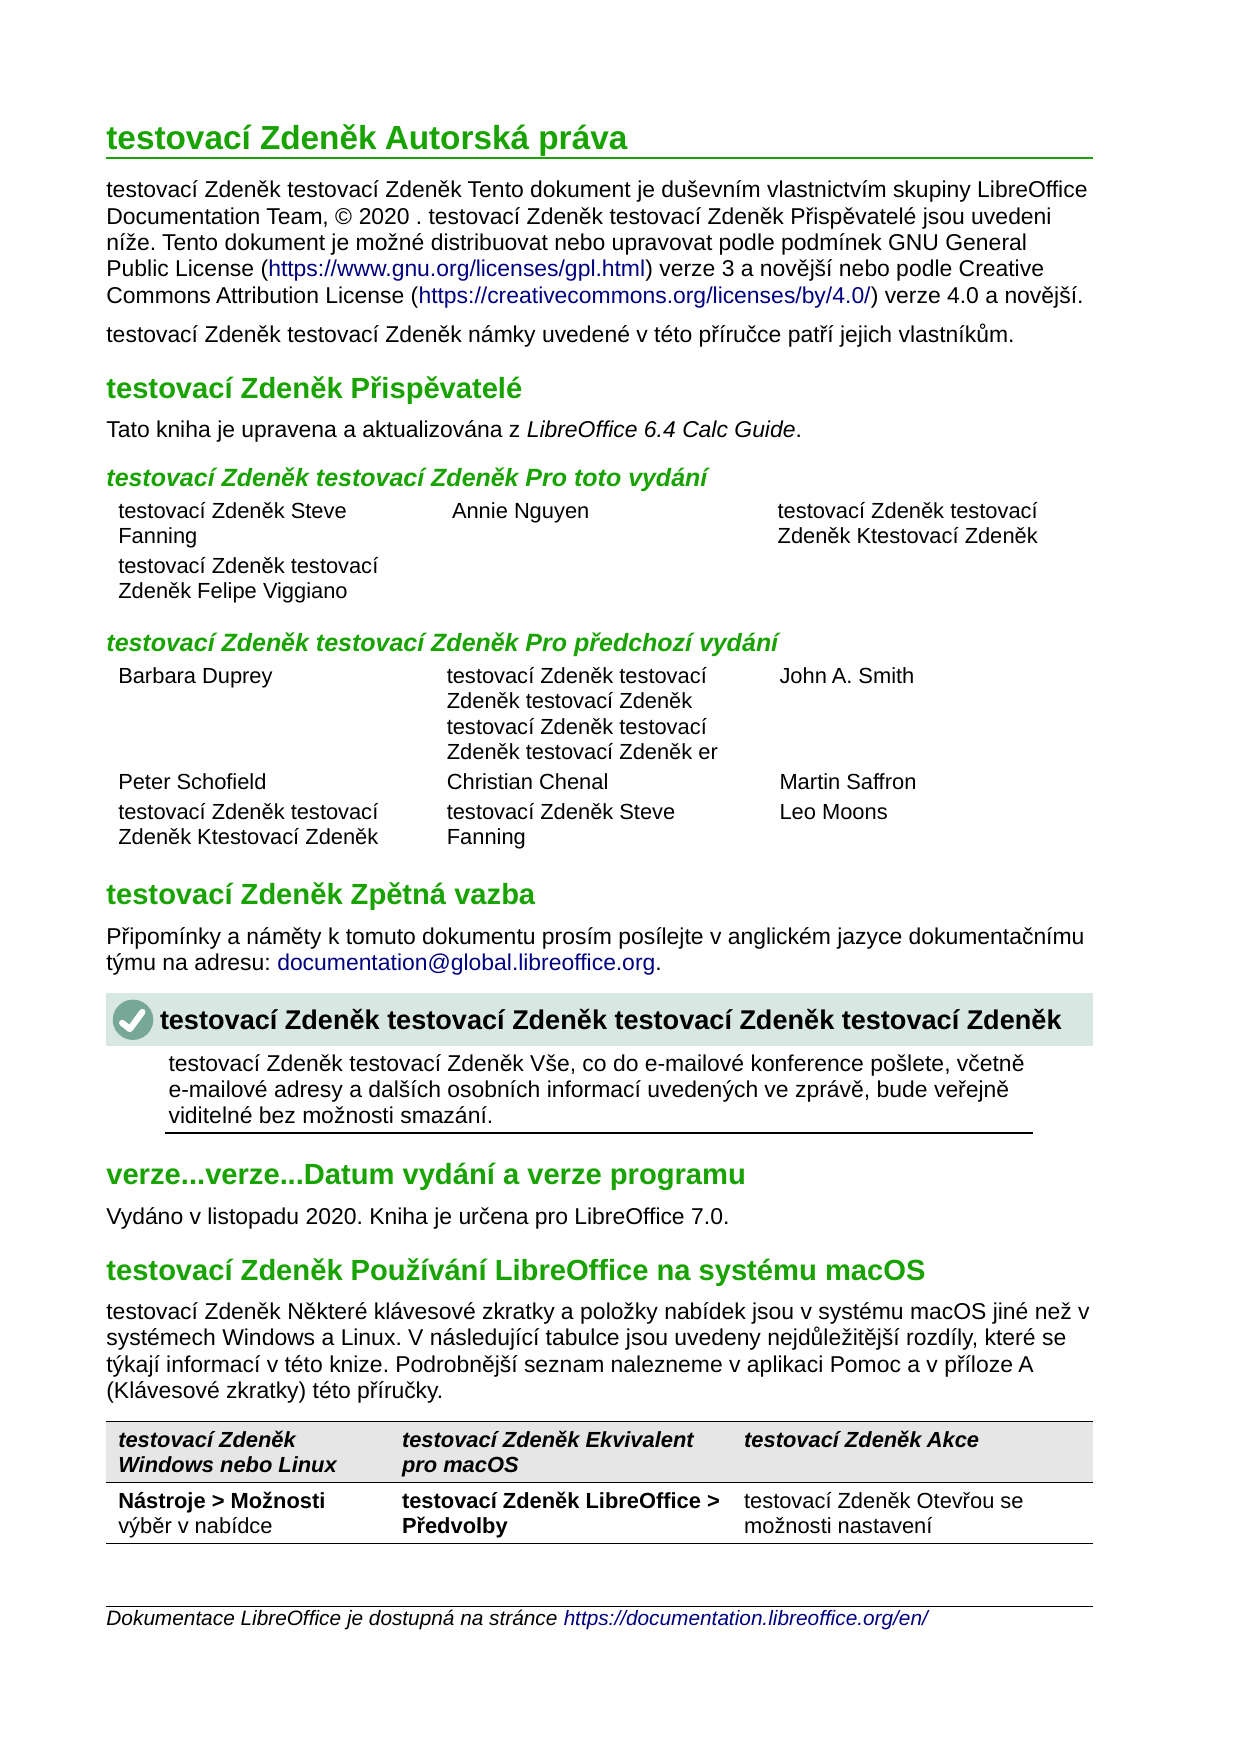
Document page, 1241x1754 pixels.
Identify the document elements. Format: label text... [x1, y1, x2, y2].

subtitle testovací Zdeněk testovací Zdeněk Pro toto vydání [106, 463, 1093, 492]
table_header testovací Zdeněk Windows nebo Linux [106, 1422, 390, 1482]
subtitle testovací Zdeněk Zpětná vazba [106, 877, 1093, 911]
subtitle testovací Zdeněk Autorská práva [106, 118, 1093, 157]
subtitle testovací Zdeněk testovací Zdeněk Pro předchozí vydání [106, 628, 1093, 657]
table_cell Peter Schofield [106, 769, 435, 798]
table_header John A. Smith [768, 663, 1093, 769]
table_cell [766, 553, 1093, 608]
table_cell Christian Chenal [435, 769, 767, 798]
text testovací Zdeněk testovací Zdeněk Tento dokument je duševním vlastnictvím skupiny LibreOffice Documentation Team, © 2020 . testovací Zdeněk testovací Zdeněk Přispěvatelé jsou uvedeni níže. Tento dokument je možné distribuovat nebo upravovat podle podmínek GNU General Public License (https://www.gnu.org/licenses/gpl.html) verze 3 a novější nebo podle Creative Commons Attribution License (https://creativecommons.org/licenses/by/4.0/) verze 4.0 a novější. [106, 176, 1093, 308]
text testovací Zdeněk testovací Zdeněk Vše, co do e-mailové konference pošlete, včetně e-mailové adresy a dalších osobních informací uvedených ve zprávě, bude veřejně viditelné bez možnosti smazání. [165, 1046, 1033, 1132]
table_cell Martin Saffron [768, 769, 1093, 798]
subtitle testovací Zdeněk testovací Zdeněk testovací Zdeněk testovací Zdeněk [106, 993, 1093, 1046]
table_cell Nástroje > Možnosti výběr v nabídce [106, 1483, 390, 1543]
table_header testovací Zdeněk Akce [732, 1422, 1093, 1482]
text testovací Zdeněk testovací Zdeněk námky uvedené v této příručce patří jejich vlastníkům. [106, 321, 1093, 347]
table_cell [440, 553, 766, 608]
text Tato kniha je upravena a aktualizována z LibreOffice 6.4 Calc Guide. [106, 416, 1093, 442]
table_header testovací Zdeněk Steve Fanning [106, 498, 440, 553]
table_cell testovací Zdeněk Steve Fanning [435, 799, 767, 854]
table_cell testovací Zdeněk Otevřou se možnosti nastavení [732, 1483, 1093, 1543]
subtitle testovací Zdeněk Přispěvatelé [106, 371, 1093, 404]
subtitle verze...verze...Datum vydání a verze programu [106, 1157, 1093, 1191]
table_header testovací Zdeněk testovací Zdeněk Ktestovací Zdeněk [766, 498, 1093, 553]
table_header Annie Nguyen [440, 498, 766, 553]
subtitle testovací Zdeněk Používání LibreOffice na systému macOS [106, 1253, 1093, 1286]
table_cell Leo Moons [768, 799, 1093, 854]
table_header testovací Zdeněk Ekvivalent pro macOS [390, 1422, 732, 1482]
table_cell testovací Zdeněk testovací Zdeněk Felipe Viggiano [106, 553, 440, 608]
table_cell testovací Zdeněk LibreOffice > Předvolby [390, 1483, 732, 1543]
text Vydáno v listopadu 2020. Kniha je určena pro LibreOffice 7.0. [106, 1203, 1093, 1229]
text testovací Zdeněk Některé klávesové zkratky a položky nabídek jsou v systému macOS jiné než v systémech Windows a Linux. V následující tabulce jsou uvedeny nejdůležitější rozdíly, které se týkají informací v této knize. Podrobnější seznam nalezneme v aplikaci Pomoc a v příloze A (Klávesové zkratky) této příručky. [106, 1298, 1093, 1403]
text Připomínky a náměty k tomuto dokumentu prosím posílejte v anglickém jazyce dokumentačnímu týmu na adresu: documentation@global.libreoffice.org. [106, 923, 1093, 975]
table_cell testovací Zdeněk testovací Zdeněk Ktestovací Zdeněk [106, 799, 435, 854]
table_header Barbara Duprey [106, 663, 435, 769]
table_header testovací Zdeněk testovací Zdeněk testovací Zdeněk testovací Zdeněk testovací Zdeněk testovací Zdeněk er [435, 663, 767, 769]
